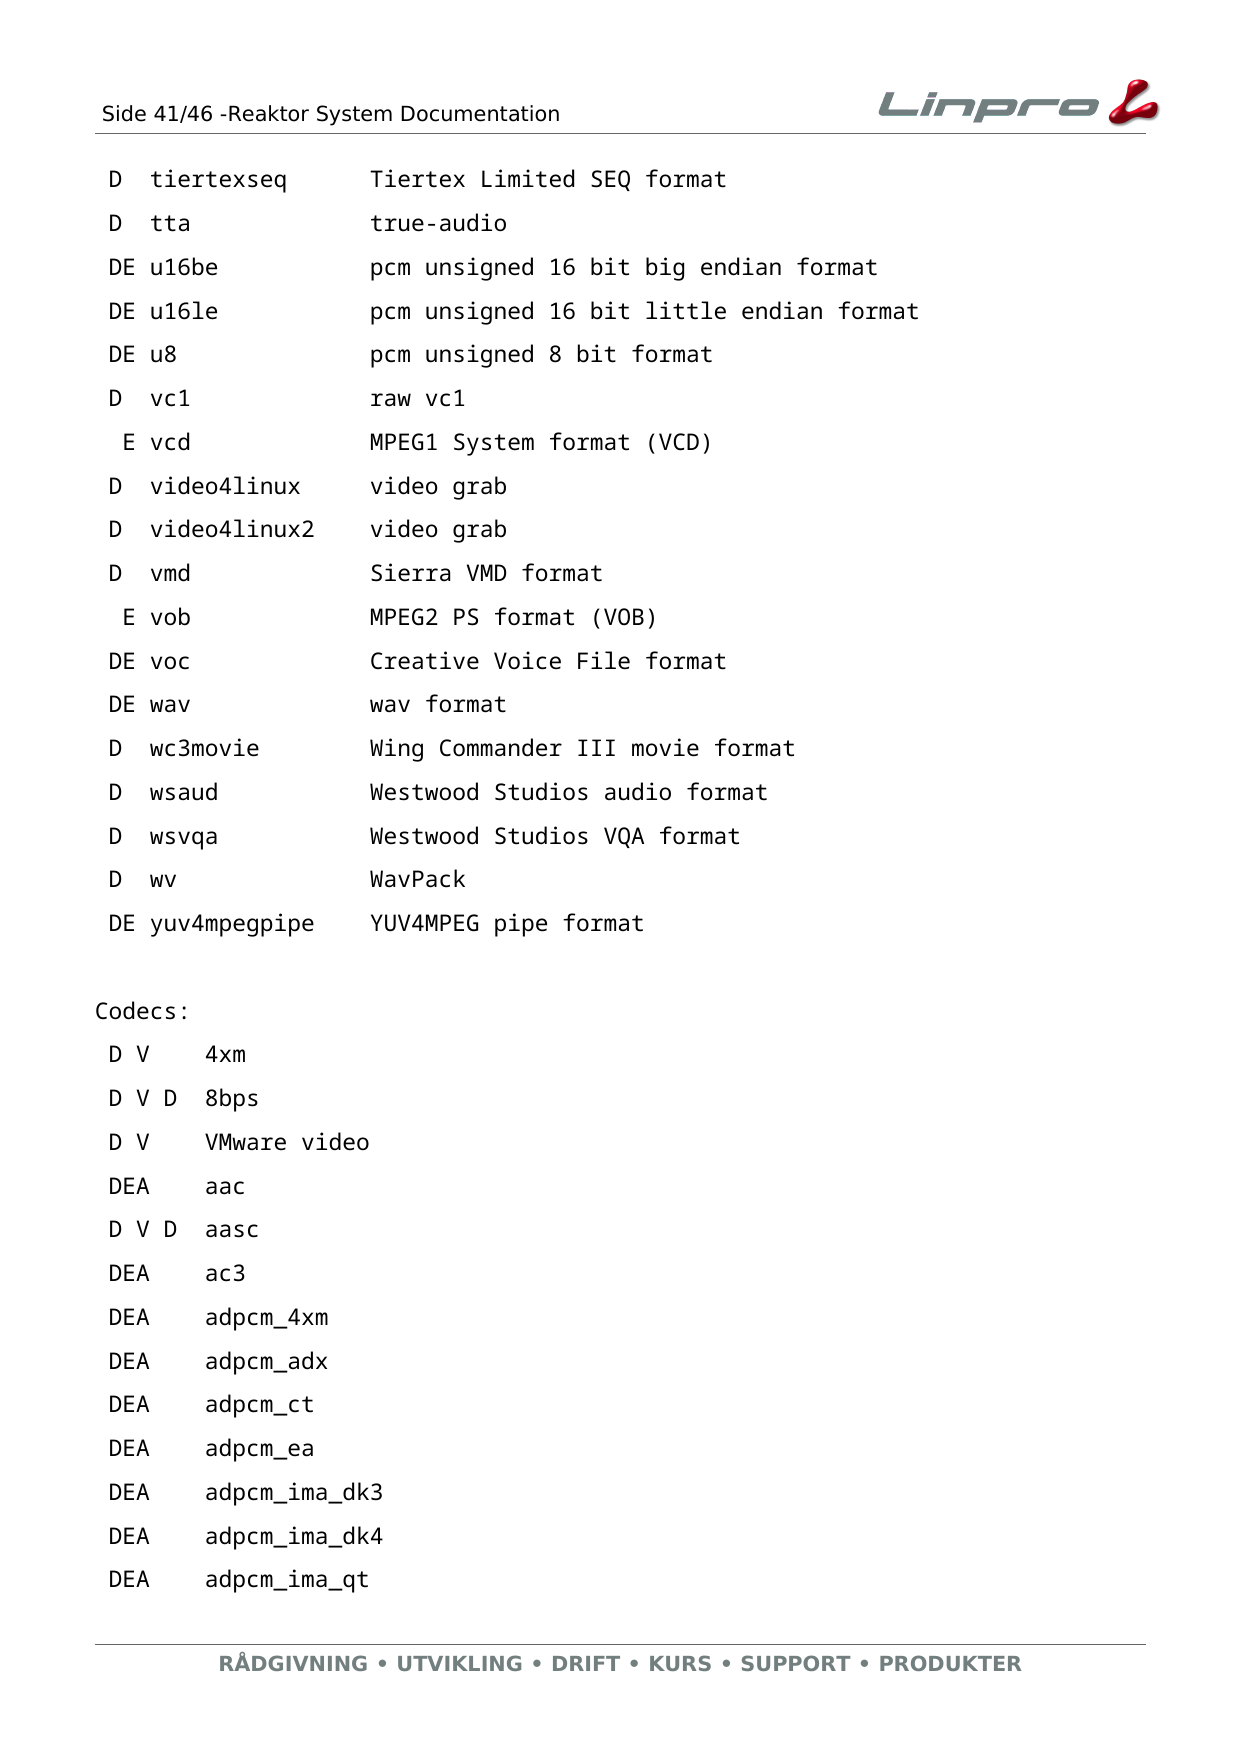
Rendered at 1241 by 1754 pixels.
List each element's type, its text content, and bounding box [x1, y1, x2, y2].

text D video4linux video grab [94, 470, 1146, 501]
text DEA adpcm_ima_qt [94, 1563, 1146, 1595]
text D vmd Sierra VMD format [94, 557, 1146, 588]
text DE voc Creative Voice File format [94, 645, 1146, 676]
text D video4linux2 video grab [94, 513, 1146, 545]
text DEA adpcm_ct [94, 1388, 1146, 1420]
text Codecs: [94, 995, 1146, 1026]
text DEA adpcm_4xm [94, 1301, 1146, 1332]
text D vc1 raw vc1 [94, 382, 1146, 413]
text DE wav wav format [94, 688, 1146, 720]
text DE yuv4mpegpipe YUV4MPEG pipe format [94, 907, 1146, 938]
text DEA adpcm_ima_dk3 [94, 1476, 1146, 1507]
text DEA adpcm_adx [94, 1345, 1146, 1376]
text D tta true-audio [94, 207, 1146, 238]
text DEA aac [94, 1170, 1146, 1201]
text D V VMware video [94, 1126, 1146, 1157]
text D V 4xm [94, 1038, 1146, 1070]
text D tiertexseq Tiertex Limited SEQ format [94, 163, 1146, 195]
text DEA adpcm_ima_dk4 [94, 1520, 1146, 1551]
picture [878, 78, 1162, 128]
text D V D aasc [94, 1213, 1146, 1245]
text DE u16le pcm unsigned 16 bit little endian format [94, 295, 1146, 326]
text D V D 8bps [94, 1082, 1146, 1113]
text E vob MPEG2 PS format (VOB) [94, 601, 1146, 632]
text E vcd MPEG1 System format (VCD) [94, 426, 1146, 457]
text D wsvqa Westwood Studios VQA format [94, 820, 1146, 851]
text DE u8 pcm unsigned 8 bit format [94, 338, 1146, 370]
text DE u16be pcm unsigned 16 bit big endian format [94, 251, 1146, 282]
text DEA ac3 [94, 1257, 1146, 1288]
text D wv WavPack [94, 863, 1146, 895]
text D wc3movie Wing Commander III movie format [94, 732, 1146, 763]
text D wsaud Westwood Studios audio format [94, 776, 1146, 807]
text DEA adpcm_ea [94, 1432, 1146, 1463]
